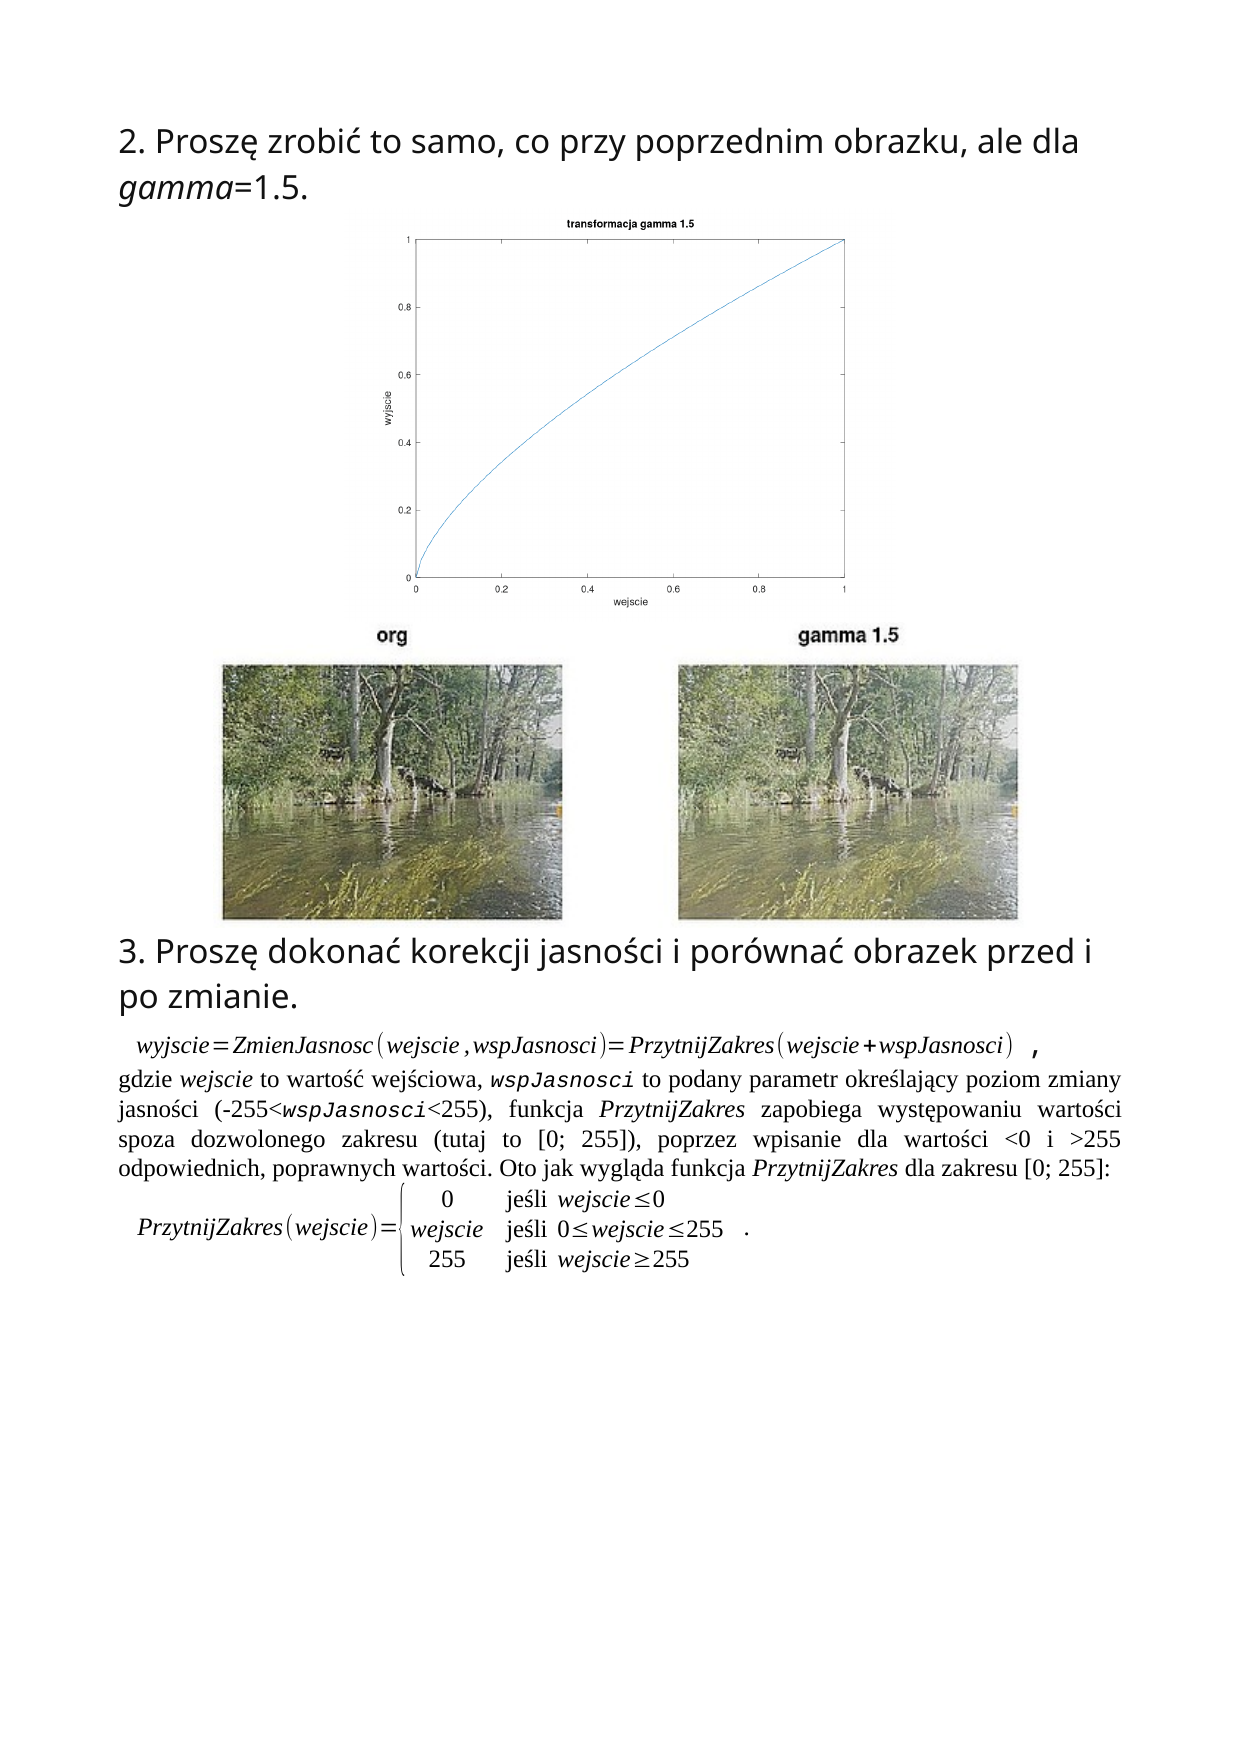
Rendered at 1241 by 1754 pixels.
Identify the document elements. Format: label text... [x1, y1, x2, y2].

text . [118, 1181, 1122, 1277]
text gdzie wejscie to wartość wejściowa, wspJasnosci to podany parametr określający poziom zmiany jasności (-255<wspJasnosci<255), funkcja PrzytnijZakres zapobiega występowaniu wartości spoza dozwolonego zakresu (tutaj to [0; 255]), poprzez wpisanie dla wartości <0 i >255 odpowiednich, poprawnych wartości. Oto jak wygląda funkcja PrzytnijZakres dla zakresu [0; 255]: [118, 1064, 1122, 1181]
text 2. Proszę zrobić to samo, co przy poprzednim obrazku, ale dla gamma=1.5. [118, 118, 1122, 209]
text 3. Proszę dokonać korekcji jasności i porównać obrazek przed i po zmianie. [118, 928, 1122, 1019]
text , [118, 1019, 1122, 1064]
picture [213, 208, 1028, 928]
